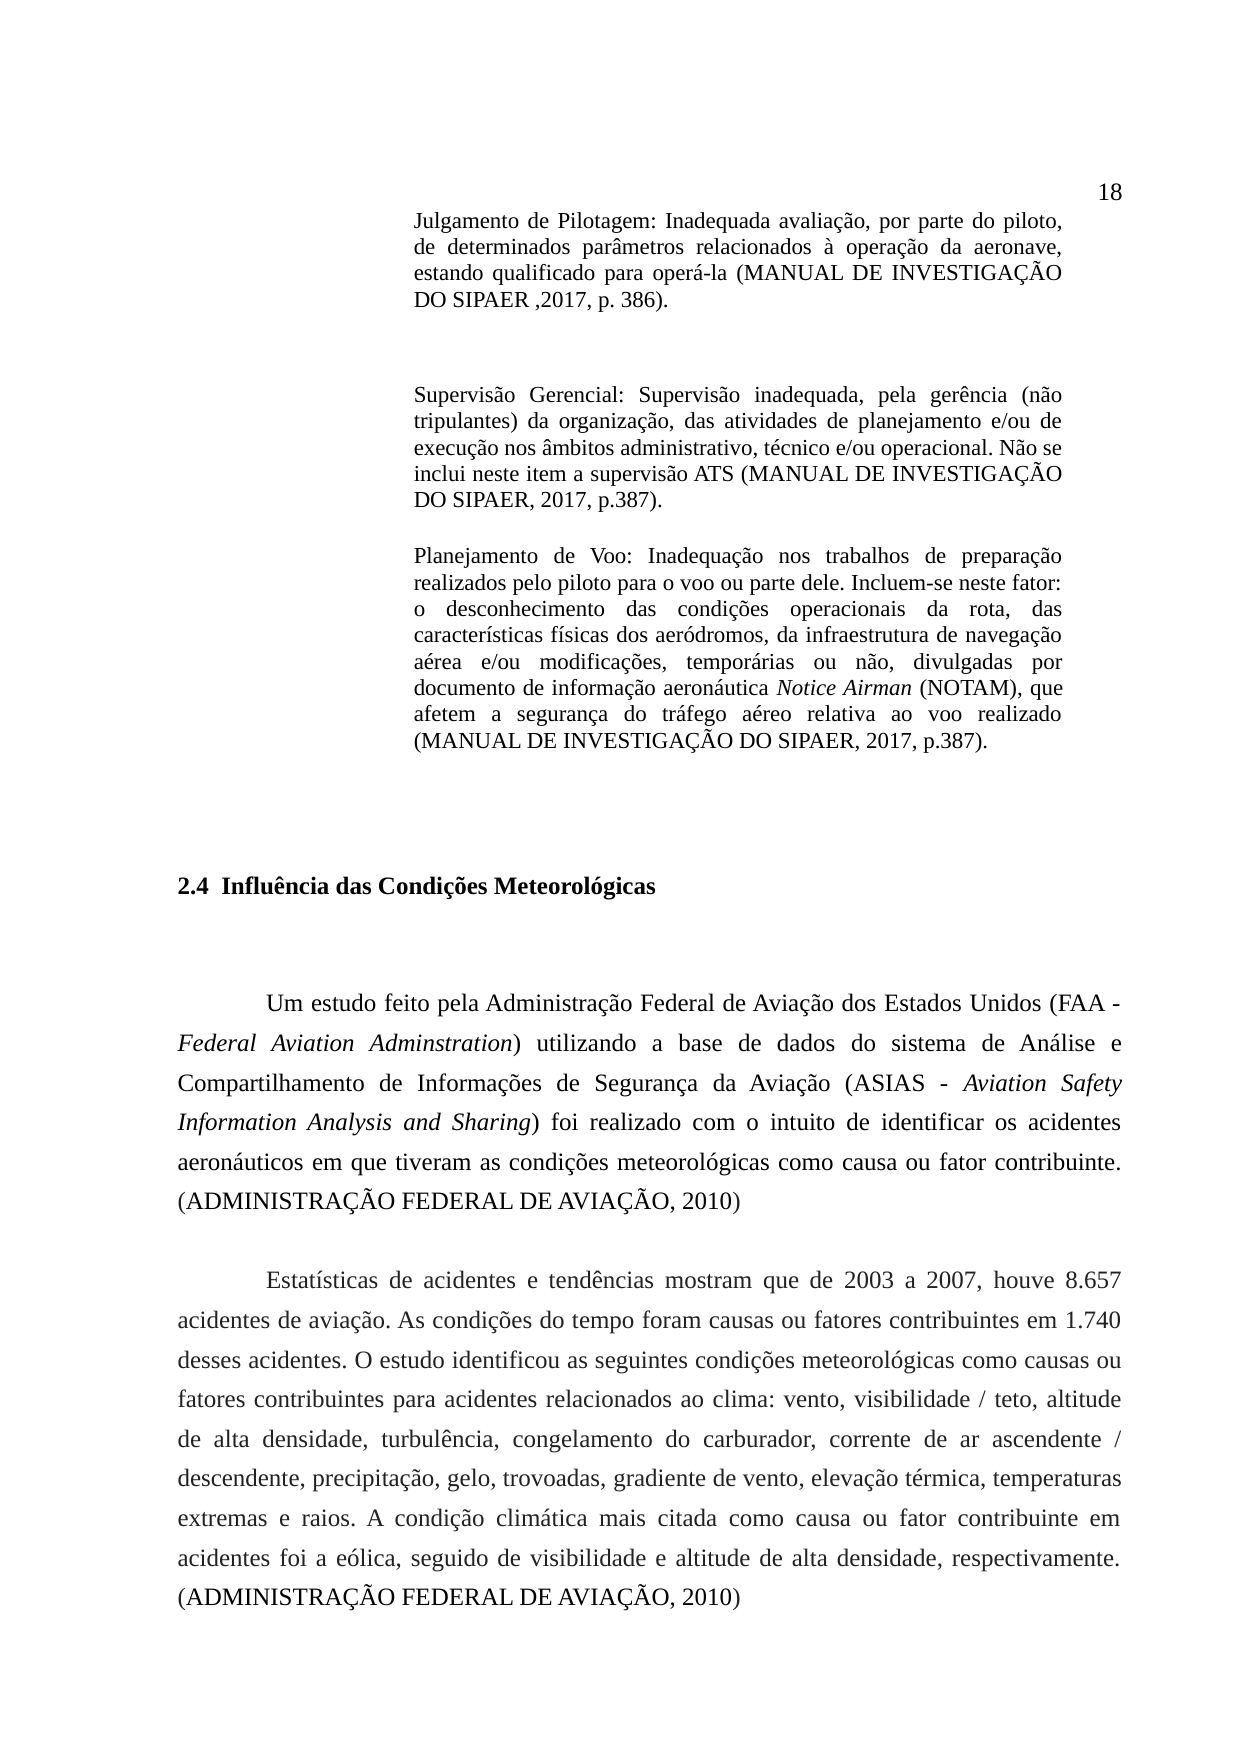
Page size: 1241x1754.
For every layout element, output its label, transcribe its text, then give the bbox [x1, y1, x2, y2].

text Supervisão Gerencial: Supervisão inadequada, pela gerência (não tripulantes) da organização, das atividades de planejamento e/ou de execução nos âmbitos administrativo, técnico e/ou operacional. Não se inclui neste item a supervisão ATS (MANUAL DE INVESTIGAÇÃO DO SIPAER, 2017, p.387). [413, 381, 1063, 513]
subtitle Influência das Condições Meteorológicas [177, 871, 1122, 900]
text Julgamento de Pilotagem: Inadequada avaliação, por parte do piloto, de determinados parâmetros relacionados à operação da aeronave, estando qualificado para operá-la (MANUAL DE INVESTIGAÇÃO DO SIPAER ,2017, p. 386). [413, 207, 1063, 312]
text Planejamento de Voo: Inadequação nos trabalhos de preparação realizados pelo piloto para o voo ou parte dele. Incluem-se neste fator: o desconhecimento das condições operacionais da rota, das características físicas dos aeródromos, da infraestrutura de navegação aérea e/ou modificações, temporárias ou não, divulgadas por documento de informação aeronáutica Notice Airman (NOTAM), que afetem a segurança do tráfego aéreo relativa ao voo realizado (MANUAL DE INVESTIGAÇÃO DO SIPAER, 2017, p.387). [413, 542, 1063, 753]
text Estatísticas de acidentes e tendências mostram que de 2003 a 2007, houve 8.657 acidentes de aviação. As condições do tempo foram causas ou fatores contribuintes em 1.740 desses acidentes. O estudo identificou as seguintes condições meteorológicas como causas ou fatores contribuintes para acidentes relacionados ao clima: vento, visibilidade / teto, altitude de alta densidade, turbulência, congelamento do carburador, corrente de ar ascendente / descendente, precipitação, gelo, trovoadas, gradiente de vento, elevação térmica, temperaturas extremas e raios. A condição climática mais citada como causa ou fator contribuinte em acidentes foi a eólica, seguido de visibilidade e altitude de alta densidade, respectivamente. (ADMINISTRAÇÃO FEDERAL DE AVIAÇÃO, 2010) [177, 1266, 1122, 1611]
text Um estudo feito pela Administração Federal de Aviação dos Estados Unidos (FAA - Federal Aviation Adminstration) utilizando a base de dados do sistema de Análise e Compartilhamento de Informações de Segurança da Aviação (ASIAS - Aviation Safety Information Analysis and Sharing) foi realizado com o intuito de identificar os acidentes aeronáuticos em que tiveram as condições meteorológicas como causa ou fator contribuinte. (ADMINISTRAÇÃO FEDERAL DE AVIAÇÃO, 2010) [177, 988, 1122, 1215]
